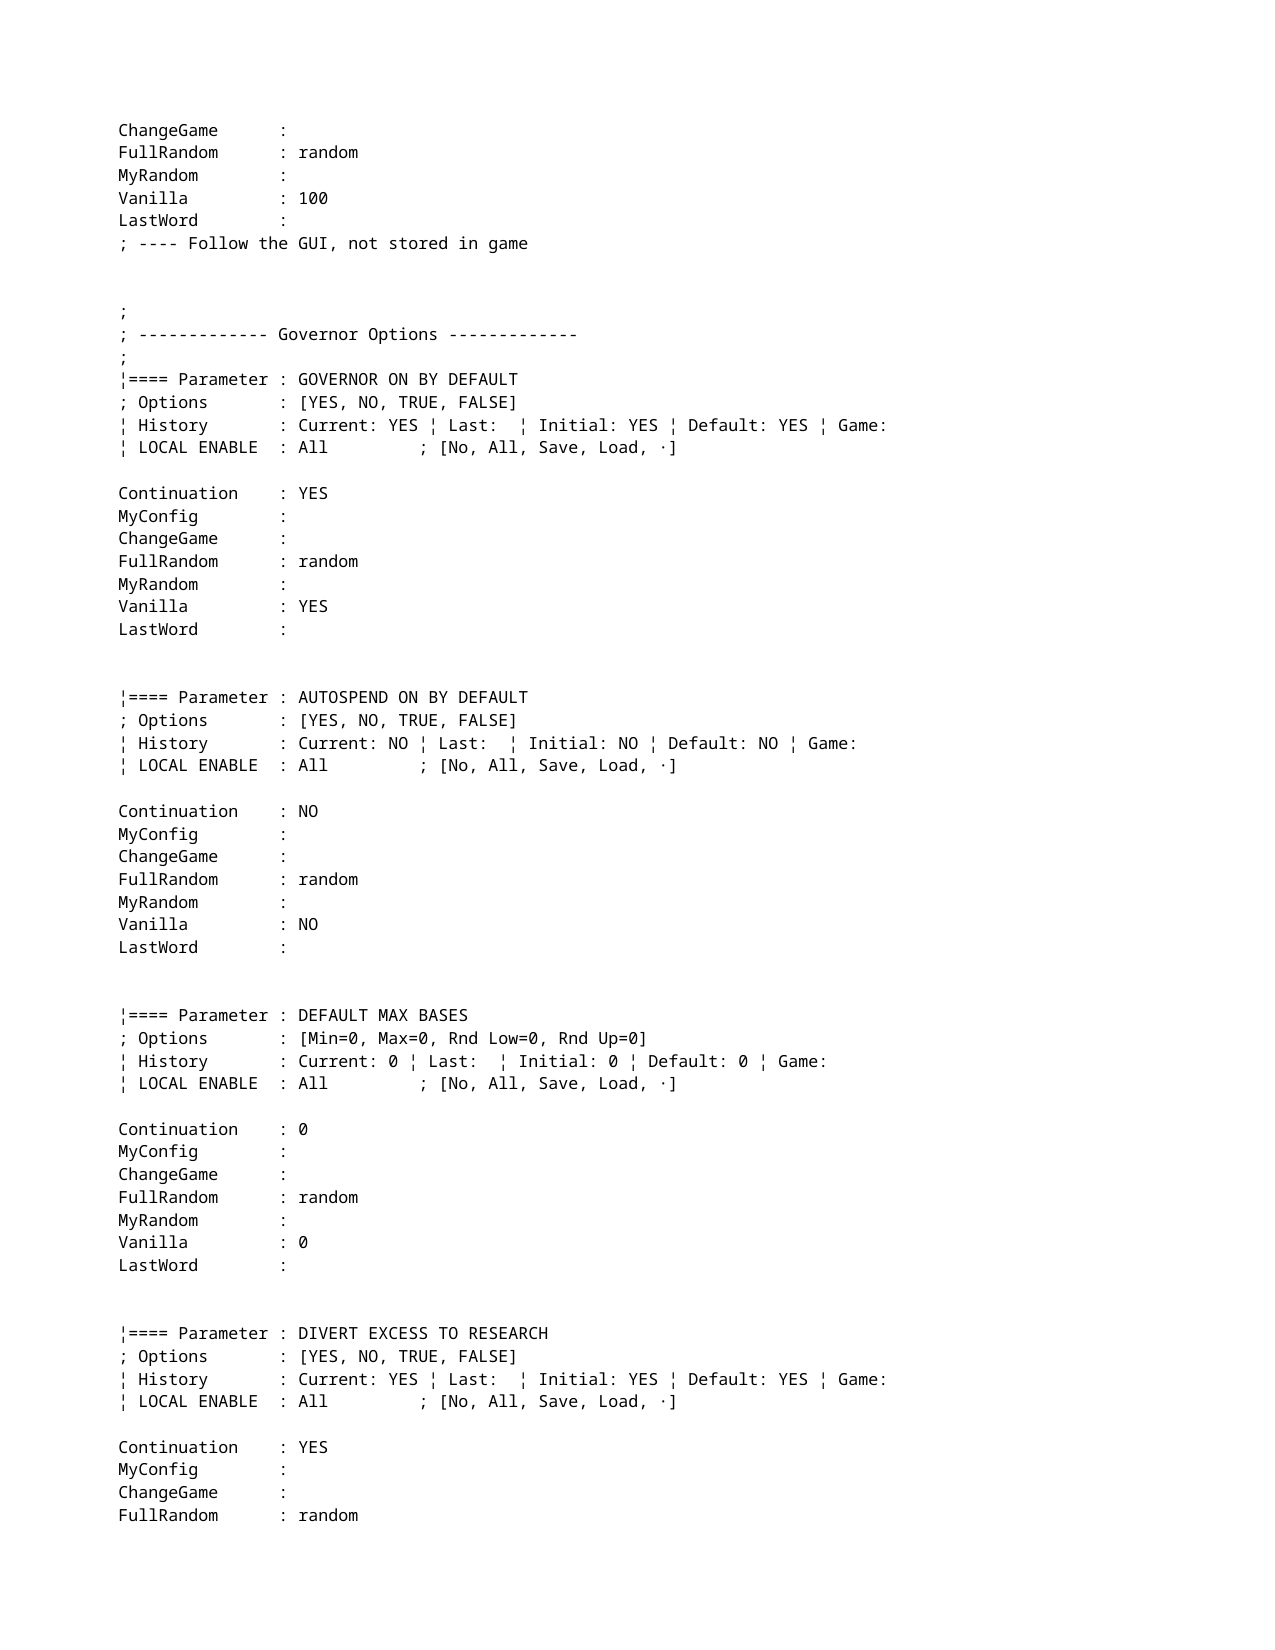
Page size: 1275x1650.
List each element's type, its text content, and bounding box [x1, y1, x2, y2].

text Vanilla : YES [118, 595, 1157, 618]
text MyConfig : [118, 822, 1157, 845]
text MyConfig : [118, 1140, 1157, 1163]
text ; Options : [YES, NO, TRUE, FALSE] [118, 391, 1157, 413]
text FullRandom : random [118, 1185, 1157, 1208]
text ; Options : [YES, NO, TRUE, FALSE] [118, 1344, 1157, 1367]
text ¦==== Parameter : DEFAULT MAX BASES [118, 1004, 1157, 1026]
text ¦==== Parameter : DIVERT EXCESS TO RESEARCH [118, 1322, 1157, 1344]
text ¦==== Parameter : AUTOSPEND ON BY DEFAULT [118, 686, 1157, 708]
text MyRandom : [118, 163, 1157, 186]
text ChangeGame : [118, 118, 1157, 141]
text MyRandom : [118, 890, 1157, 913]
text MyRandom : [118, 1208, 1157, 1231]
text ; [118, 300, 1157, 322]
text Vanilla : 0 [118, 1231, 1157, 1253]
text ¦ LOCAL ENABLE : All ; [No, All, Save, Load, ·] [118, 1072, 1157, 1094]
text LastWord : [118, 209, 1157, 232]
text FullRandom : random [118, 141, 1157, 163]
text Vanilla : 100 [118, 186, 1157, 209]
text Continuation : NO [118, 799, 1157, 822]
text ¦ History : Current: YES ¦ Last: ¦ Initial: YES ¦ Default: YES ¦ Game: [118, 413, 1157, 436]
text ChangeGame : [118, 845, 1157, 867]
text ¦==== Parameter : GOVERNOR ON BY DEFAULT [118, 368, 1157, 391]
text LastWord : [118, 618, 1157, 640]
text Continuation : YES [118, 481, 1157, 504]
text ¦ LOCAL ENABLE : All ; [No, All, Save, Load, ·] [118, 436, 1157, 459]
text MyConfig : [118, 1458, 1157, 1481]
text ChangeGame : [118, 1163, 1157, 1185]
text ; ------------- Governor Options ------------- [118, 322, 1157, 345]
text ¦ History : Current: YES ¦ Last: ¦ Initial: YES ¦ Default: YES ¦ Game: [118, 1367, 1157, 1390]
text ChangeGame : [118, 1481, 1157, 1503]
text LastWord : [118, 936, 1157, 958]
text FullRandom : random [118, 867, 1157, 890]
text MyConfig : [118, 504, 1157, 527]
text MyRandom : [118, 572, 1157, 595]
text ; [118, 345, 1157, 368]
text FullRandom : random [118, 1503, 1157, 1526]
text ChangeGame : [118, 527, 1157, 549]
text Vanilla : NO [118, 913, 1157, 936]
text Continuation : YES [118, 1435, 1157, 1458]
text FullRandom : random [118, 549, 1157, 572]
text Continuation : 0 [118, 1117, 1157, 1140]
text ¦ History : Current: NO ¦ Last: ¦ Initial: NO ¦ Default: NO ¦ Game: [118, 731, 1157, 754]
text ¦ LOCAL ENABLE : All ; [No, All, Save, Load, ·] [118, 1390, 1157, 1412]
text ; Options : [YES, NO, TRUE, FALSE] [118, 708, 1157, 731]
text ¦ History : Current: 0 ¦ Last: ¦ Initial: 0 ¦ Default: 0 ¦ Game: [118, 1049, 1157, 1072]
text LastWord : [118, 1253, 1157, 1276]
text ; ---- Follow the GUI, not stored in game [118, 232, 1157, 254]
text ¦ LOCAL ENABLE : All ; [No, All, Save, Load, ·] [118, 754, 1157, 777]
text ; Options : [Min=0, Max=0, Rnd Low=0, Rnd Up=0] [118, 1026, 1157, 1049]
